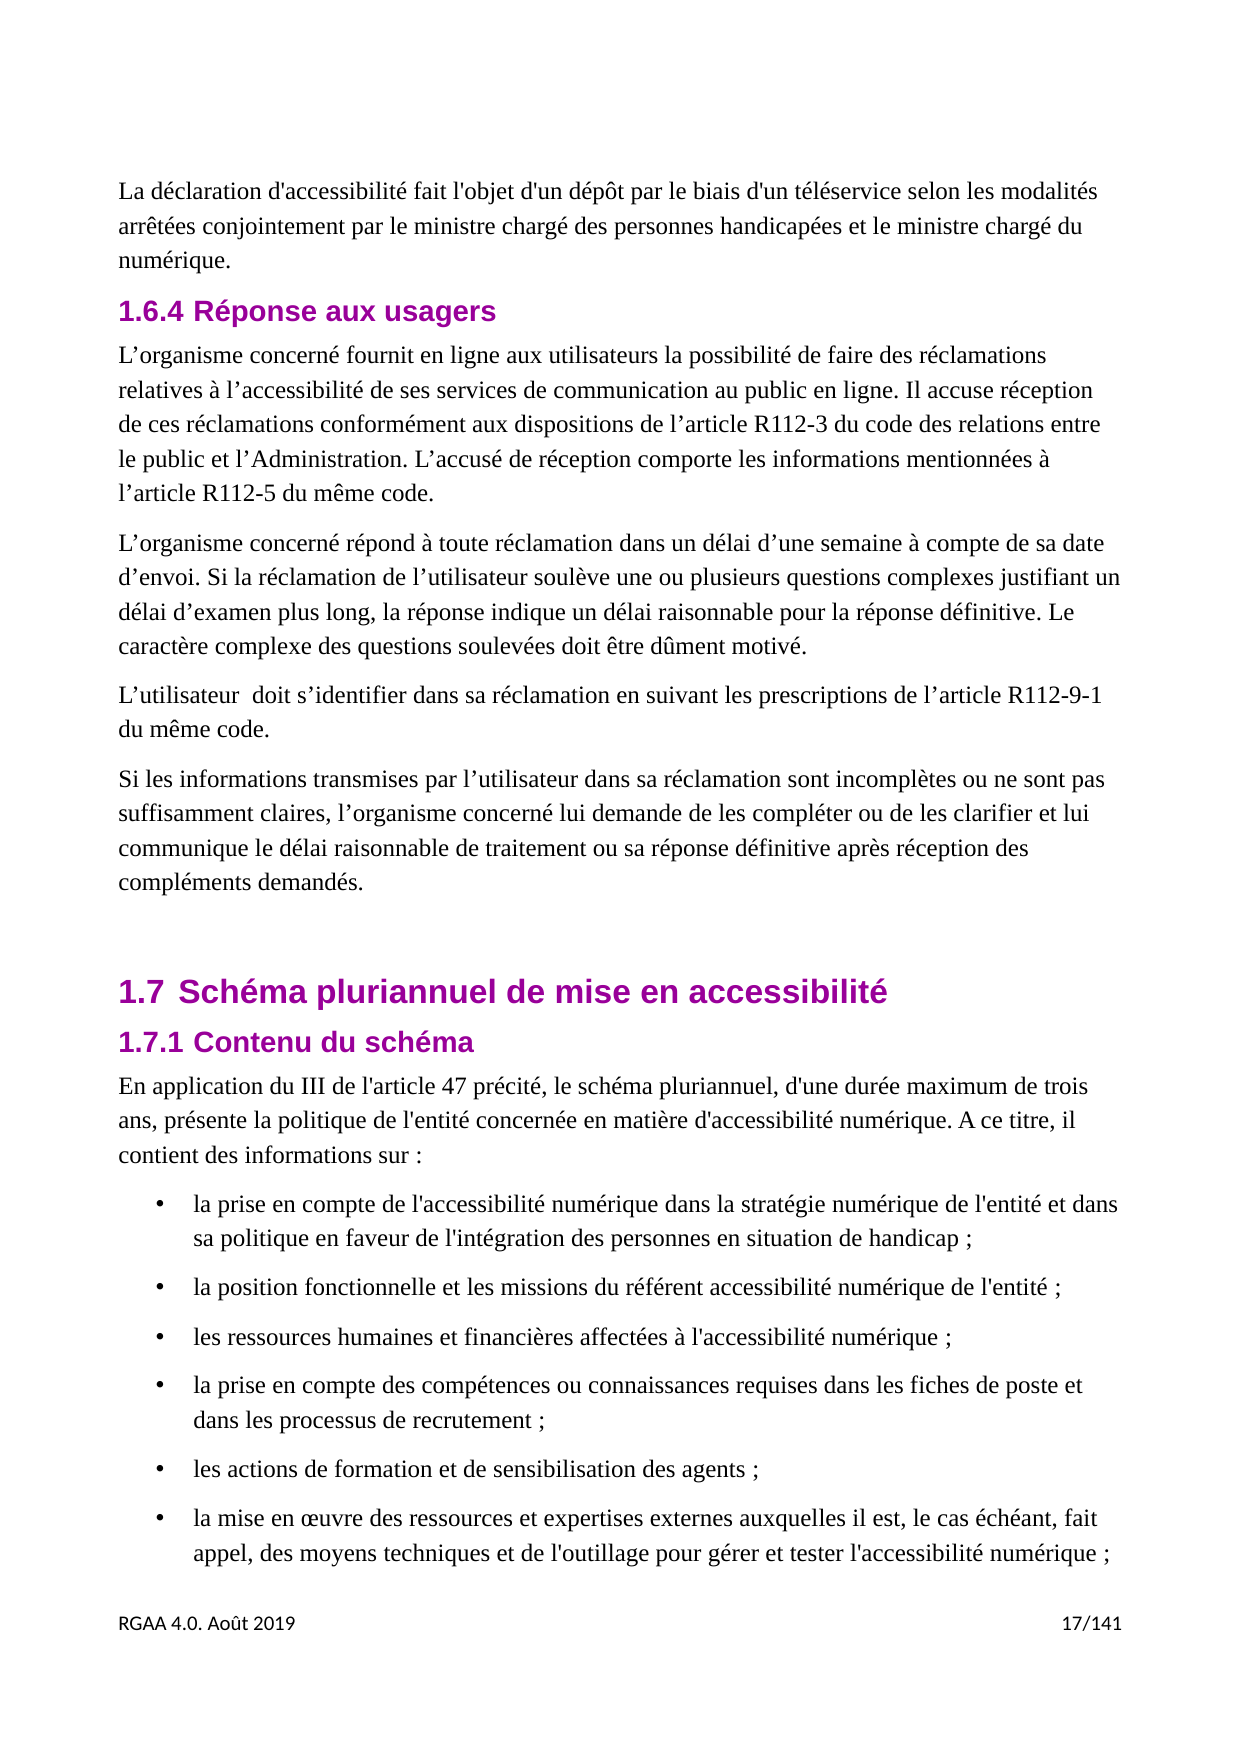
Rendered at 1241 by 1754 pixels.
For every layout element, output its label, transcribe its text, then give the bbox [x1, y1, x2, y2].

subtitle Contenu du schéma [118, 1025, 1122, 1058]
subtitle Réponse aux usagers [118, 294, 1122, 328]
text Si les informations transmises par l’utilisateur dans sa réclamation sont incomplètes ou ne sont pas suffisamment claires, l’organisme concerné lui demande de les compléter ou de les clarifier et lui communique le délai raisonnable de traitement ou sa réponse définitive après réception des compléments demandés. [118, 764, 1122, 896]
list les actions de formation et de sensibilisation des agents ; [156, 1454, 1122, 1483]
list les ressources humaines et financières affectées à l'accessibilité numérique ; [156, 1322, 1122, 1350]
text L’organisme concerné fournit en ligne aux utilisateurs la possibilité de faire des réclamations relatives à l’accessibilité de ses services de communication au public en ligne. Il accuse réception de ces réclamations conformément aux dispositions de l’article R112-3 du code des relations entre le public et l’Administration. L’accusé de réception comporte les informations mentionnées à l’article R112-5 du même code. [118, 341, 1122, 507]
list la position fonctionnelle et les missions du référent accessibilité numérique de l'entité ; [156, 1272, 1122, 1301]
list la prise en compte de l'accessibilité numérique dans la stratégie numérique de l'entité et dans sa politique en faveur de l'intégration des personnes en situation de handicap ; [156, 1189, 1122, 1252]
text L’utilisateur doit s’identifier dans sa réclamation en suivant les prescriptions de l’article R112-9-1 du même code. [118, 680, 1122, 743]
text L’organisme concerné répond à toute réclamation dans un délai d’une semaine à compte de sa date d’envoi. Si la réclamation de l’utilisateur soulève une ou plusieurs questions complexes justifiant un délai d’examen plus long, la réponse indique un délai raisonnable pour la réponse définitive. Le caractère complexe des questions soulevées doit être dûment motivé. [118, 528, 1122, 660]
text En application du III de l'article 47 précité, le schéma pluriannuel, d'une durée maximum de trois ans, présente la politique de l'entité concernée en matière d'accessibilité numérique. A ce titre, il contient des informations sur : [118, 1071, 1122, 1169]
list la prise en compte des compétences ou connaissances requises dans les fiches de poste et dans les processus de recrutement ; [156, 1371, 1122, 1434]
subtitle Schéma pluriannuel de mise en accessibilité [118, 971, 1122, 1010]
text La déclaration d'accessibilité fait l'objet d'un dépôt par le biais d'un téléservice selon les modalités arrêtées conjointement par le ministre chargé des personnes handicapées et le ministre chargé du numérique. [118, 176, 1122, 274]
list la mise en œuvre des ressources et expertises externes auxquelles il est, le cas échéant, fait appel, des moyens techniques et de l'outillage pour gérer et tester l'accessibilité numérique ; [156, 1503, 1122, 1566]
